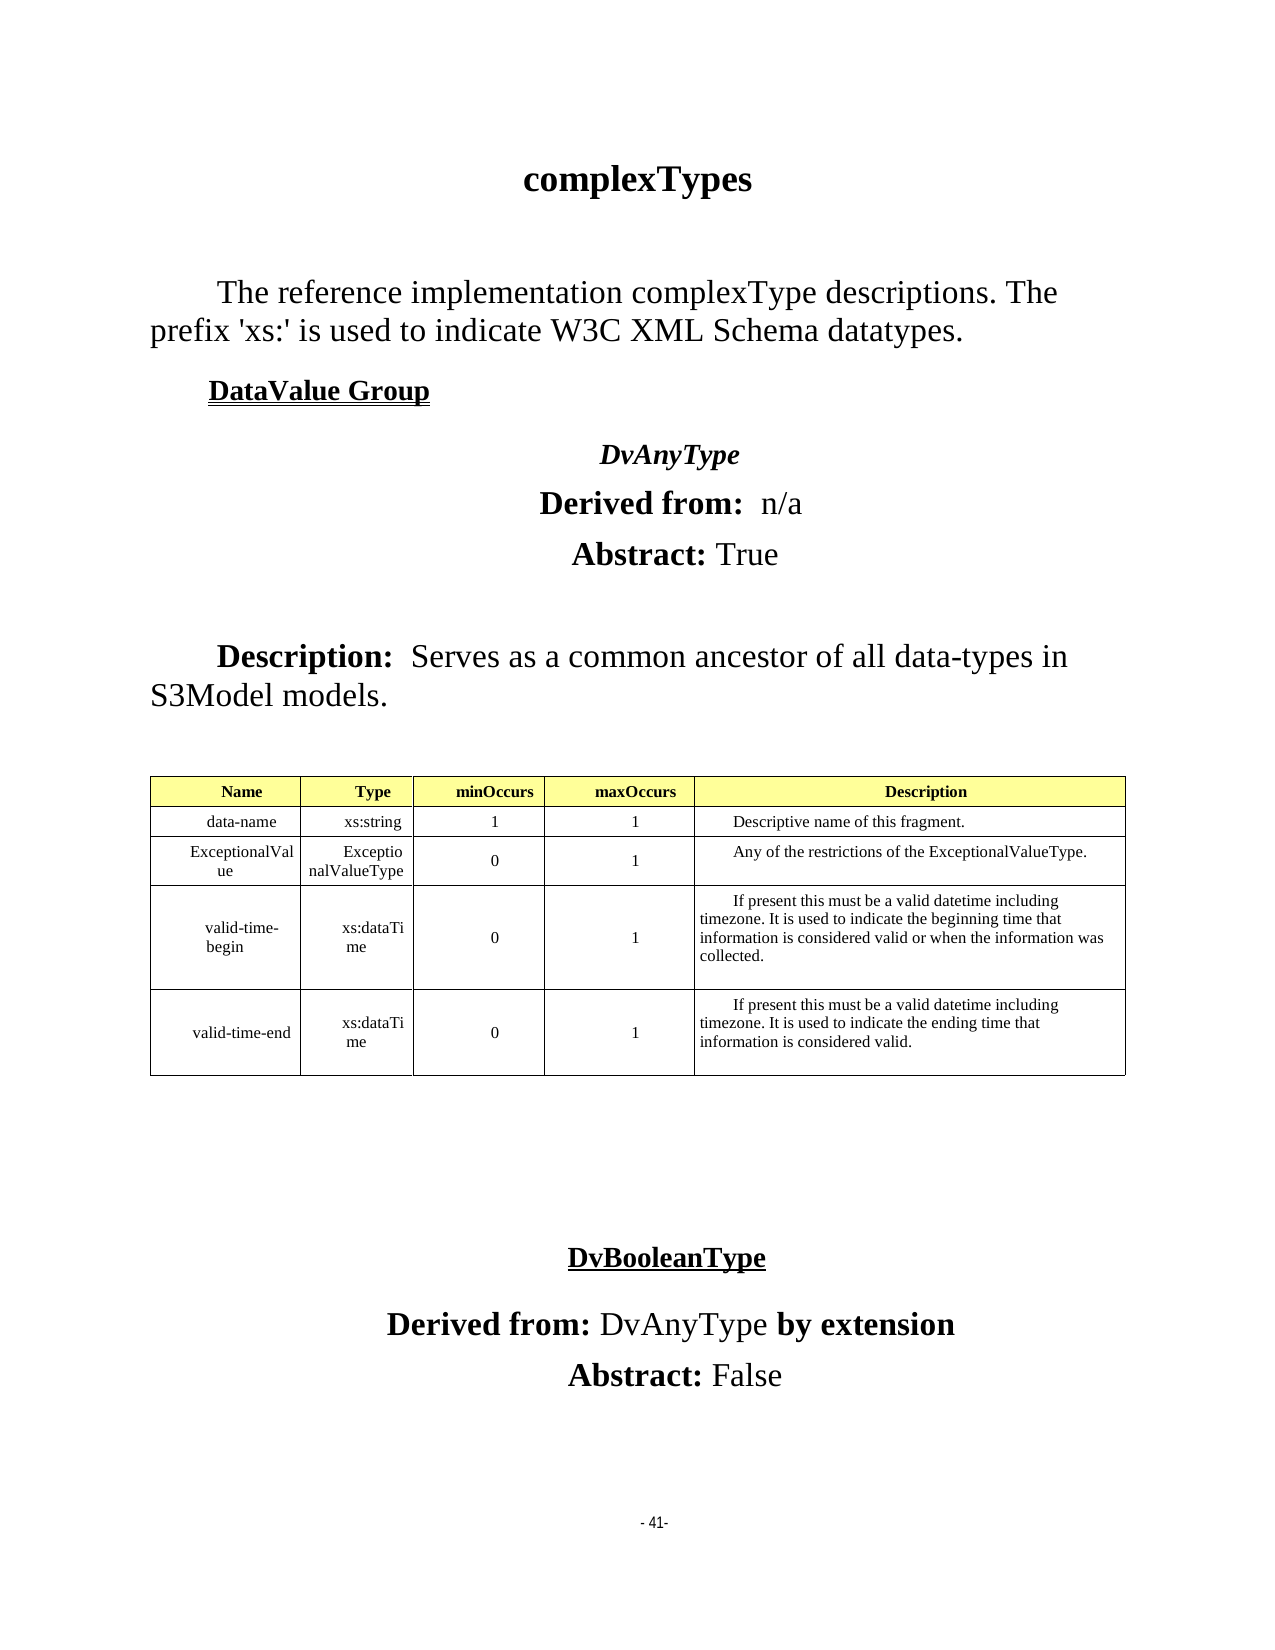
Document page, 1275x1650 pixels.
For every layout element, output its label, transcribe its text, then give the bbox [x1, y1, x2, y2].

table_cell 1 [545, 886, 694, 989]
title complexTypes [150, 157, 1125, 199]
text Description: Serves as a common ancestor of all data-types in S3Model models. [150, 636, 1125, 713]
table_header maxOccurs [545, 777, 694, 806]
table_header Type [301, 777, 412, 806]
table_cell If present this must be a valid datetime including timezone. It is used to indicate the beginning time that information is considered valid or when the information was collected. [695, 886, 1125, 989]
table_header Description [695, 777, 1125, 806]
table_cell valid-time-begin [151, 886, 300, 989]
table_cell 1 [545, 990, 694, 1075]
table_header Name [151, 777, 300, 806]
table_cell 1 [545, 837, 694, 885]
table_cell 1 [545, 807, 694, 836]
text Derived from: n/a [150, 483, 1125, 522]
table_cell valid-time-end [151, 990, 300, 1075]
table_cell ExceptionalValueType [301, 837, 412, 885]
text DvBooleanType [150, 1240, 1125, 1274]
table_cell 0 [414, 990, 544, 1075]
table_cell If present this must be a valid datetime including timezone. It is used to indicate the ending time that information is considered valid. [695, 990, 1125, 1075]
table_cell Descriptive name of this fragment. [695, 807, 1125, 836]
table_cell 1 [414, 807, 544, 836]
table_cell xs:dataTime [301, 886, 412, 989]
table_cell xs:dataTime [301, 990, 412, 1075]
text The reference implementation complexType descriptions. The prefix 'xs:' is used to indicate W3C XML Schema datatypes. [150, 272, 1125, 349]
table_cell Any of the restrictions of the ExceptionalValueType. [695, 837, 1125, 885]
text Abstract: True [150, 534, 1125, 573]
table_header minOccurs [414, 777, 544, 806]
table_cell data-name [151, 807, 300, 836]
table_cell ExceptionalValue [151, 837, 300, 885]
table_cell 0 [414, 886, 544, 989]
text Derived from: DvAnyType by extension [150, 1304, 1125, 1342]
text Abstract: False [150, 1355, 1125, 1393]
table_cell xs:string [301, 807, 412, 836]
table_cell 0 [414, 837, 544, 885]
subtitle DataValue Group [150, 373, 1125, 407]
